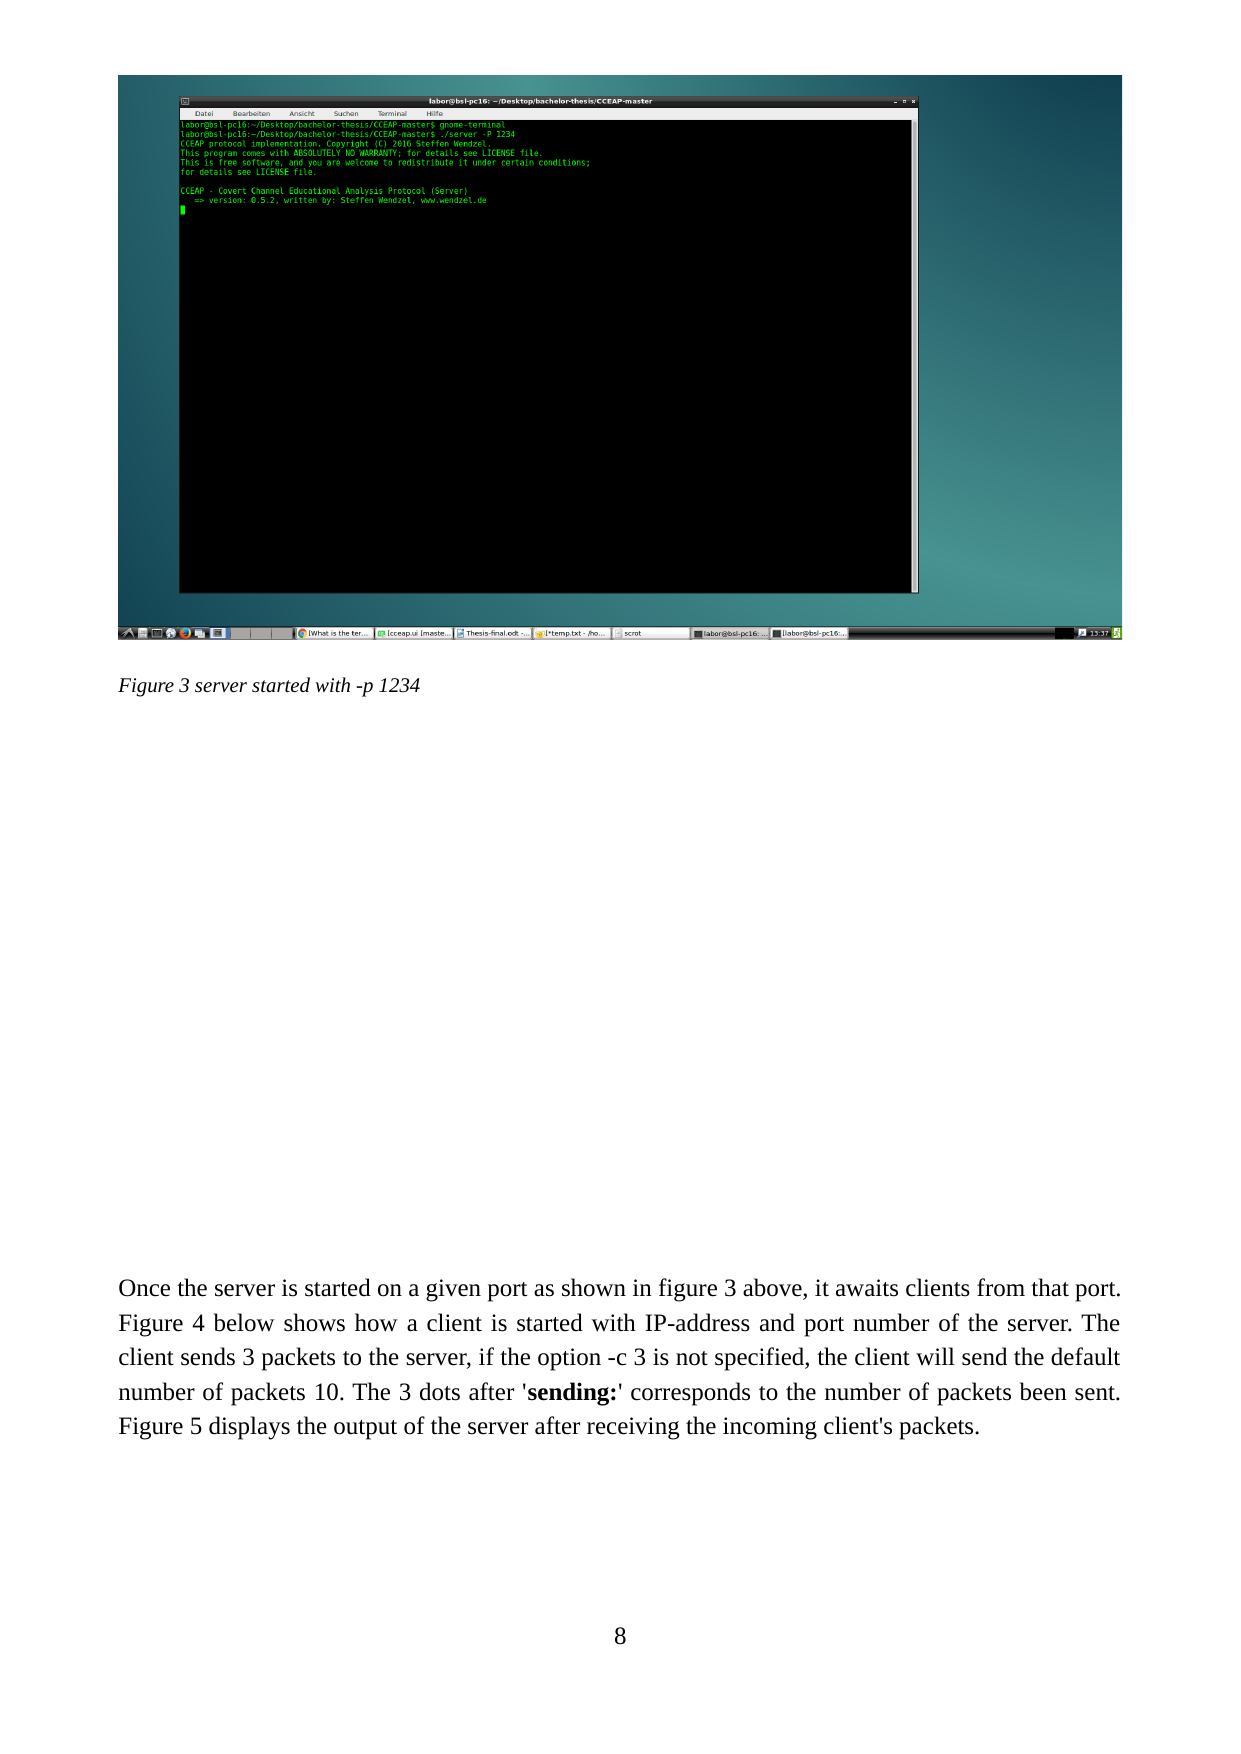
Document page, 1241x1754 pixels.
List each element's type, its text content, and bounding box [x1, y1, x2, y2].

text Once the server is started on a given port as shown in figure 3 above, it awaits clients from that port. Figure 4 below shows how a client is started with IP-address and port number of the server. The client sends 3 packets to the server, if the option -c 3 is not specified, the client will send the default number of packets 10. The 3 dots after 'sending:' corresponds to the number of packets been sent. Figure 5 displays the output of the server after receiving the incoming client's packets. [118, 1273, 1122, 1440]
text Figure 3 server started with -p 1234 [118, 672, 1122, 697]
